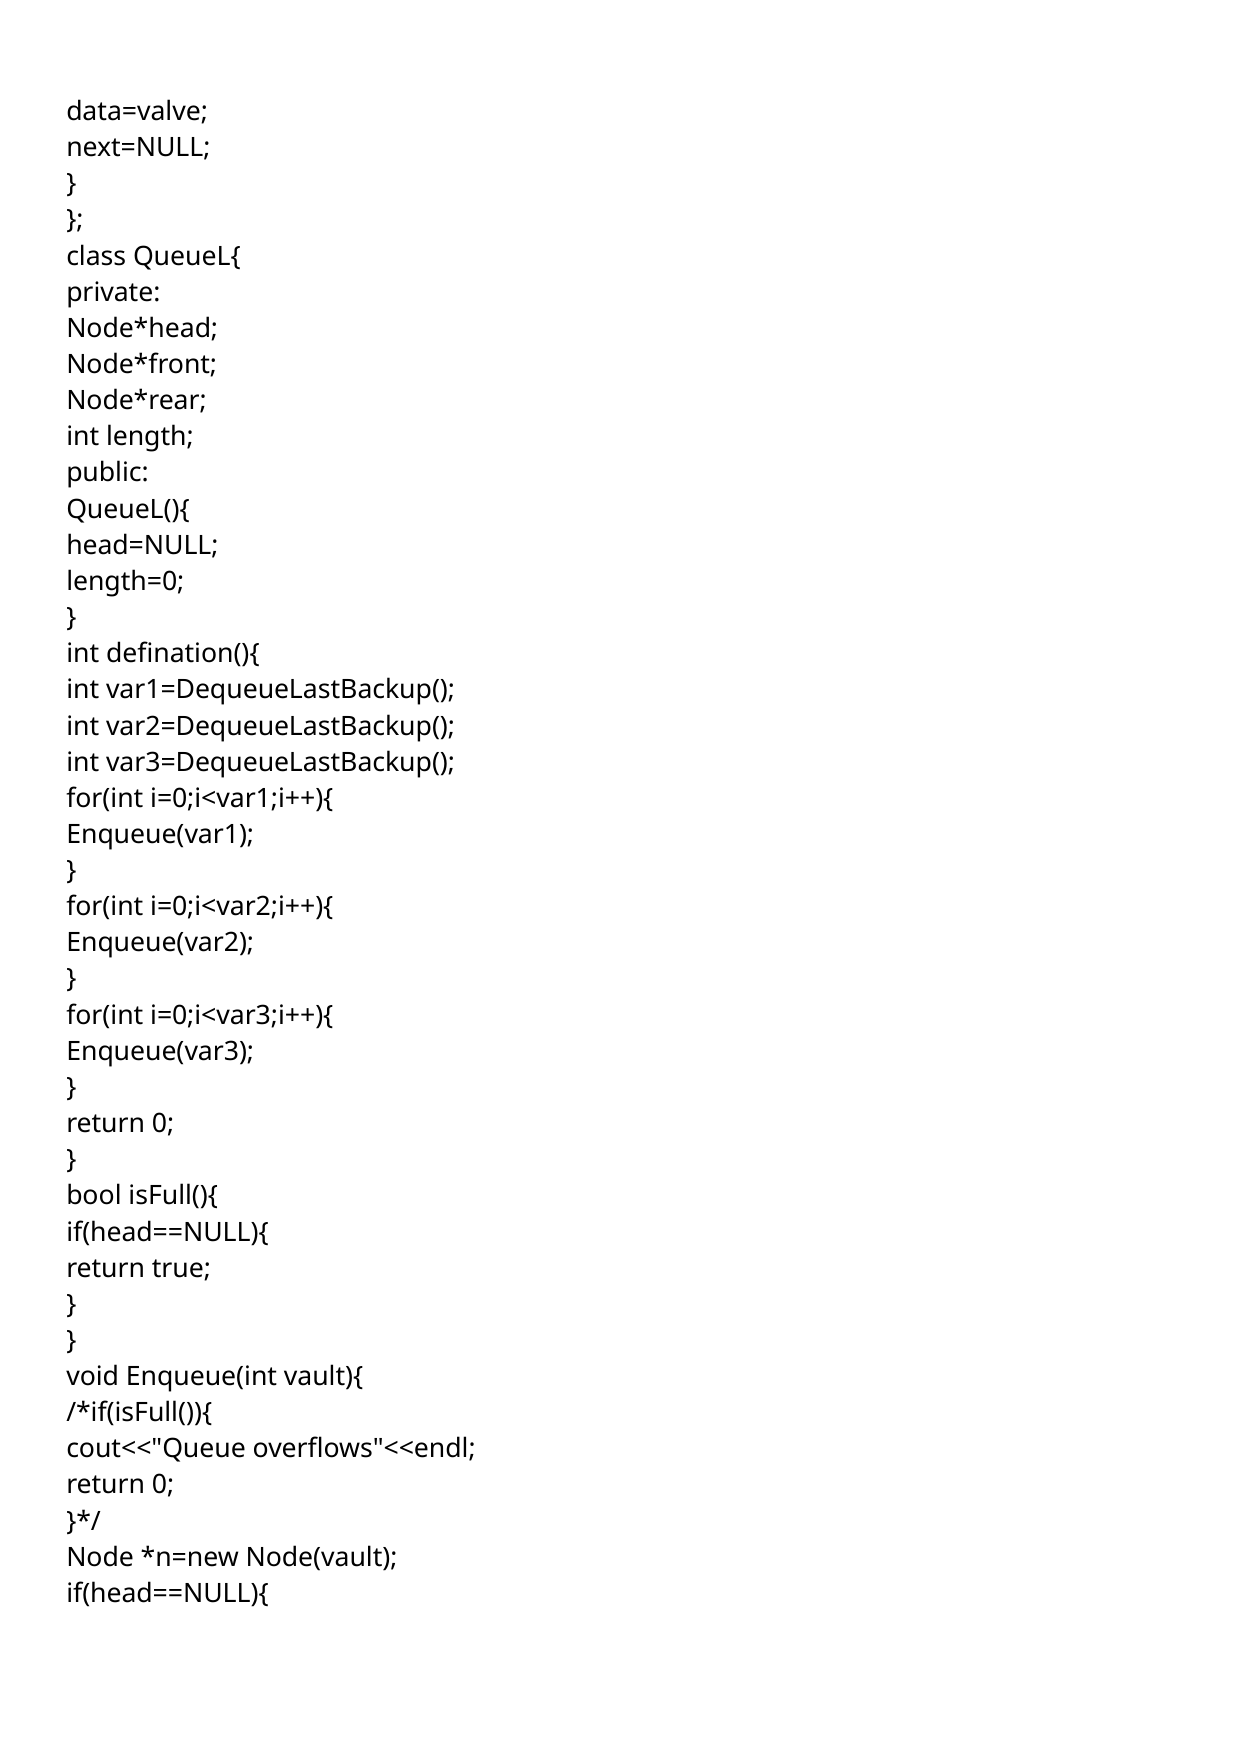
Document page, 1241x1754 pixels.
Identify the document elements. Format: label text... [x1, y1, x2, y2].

text public: [66, 453, 1122, 489]
text if(head==NULL){ [66, 1212, 1122, 1249]
text QueueL(){ [66, 489, 1122, 526]
text Node *n=new Node(vault); [66, 1538, 1122, 1574]
text Node*rear; [66, 381, 1122, 417]
text for(int i=0;i<var3;i++){ [66, 996, 1122, 1032]
text } [66, 1068, 1122, 1104]
text } [66, 959, 1122, 996]
text return true; [66, 1249, 1122, 1285]
text } [66, 598, 1122, 634]
text int defination(){ [66, 634, 1122, 670]
text Node*front; [66, 345, 1122, 381]
text return 0; [66, 1104, 1122, 1140]
text /*if(isFull()){ [66, 1393, 1122, 1429]
text } [66, 164, 1122, 200]
text head=NULL; [66, 526, 1122, 562]
text if(head==NULL){ [66, 1574, 1122, 1610]
text void Enqueue(int vault){ [66, 1357, 1122, 1393]
text int var2=DequeueLastBackup(); [66, 706, 1122, 743]
text return 0; [66, 1466, 1122, 1502]
text }; [66, 200, 1122, 237]
text bool isFull(){ [66, 1176, 1122, 1212]
text Node*head; [66, 309, 1122, 345]
text data=valve; [66, 92, 1122, 128]
text Enqueue(var3); [66, 1032, 1122, 1068]
text } [66, 1140, 1122, 1176]
text } [66, 851, 1122, 887]
text Enqueue(var2); [66, 923, 1122, 959]
text for(int i=0;i<var1;i++){ [66, 779, 1122, 815]
text int length; [66, 417, 1122, 453]
text next=NULL; [66, 128, 1122, 164]
text int var1=DequeueLastBackup(); [66, 670, 1122, 706]
text } [66, 1285, 1122, 1321]
text for(int i=0;i<var2;i++){ [66, 887, 1122, 923]
text length=0; [66, 562, 1122, 598]
text cout<<"Queue overflows"<<endl; [66, 1429, 1122, 1466]
text private: [66, 273, 1122, 309]
text int var3=DequeueLastBackup(); [66, 743, 1122, 779]
text class QueueL{ [66, 237, 1122, 273]
text }*/ [66, 1502, 1122, 1538]
text Enqueue(var1); [66, 815, 1122, 851]
text } [66, 1321, 1122, 1357]
